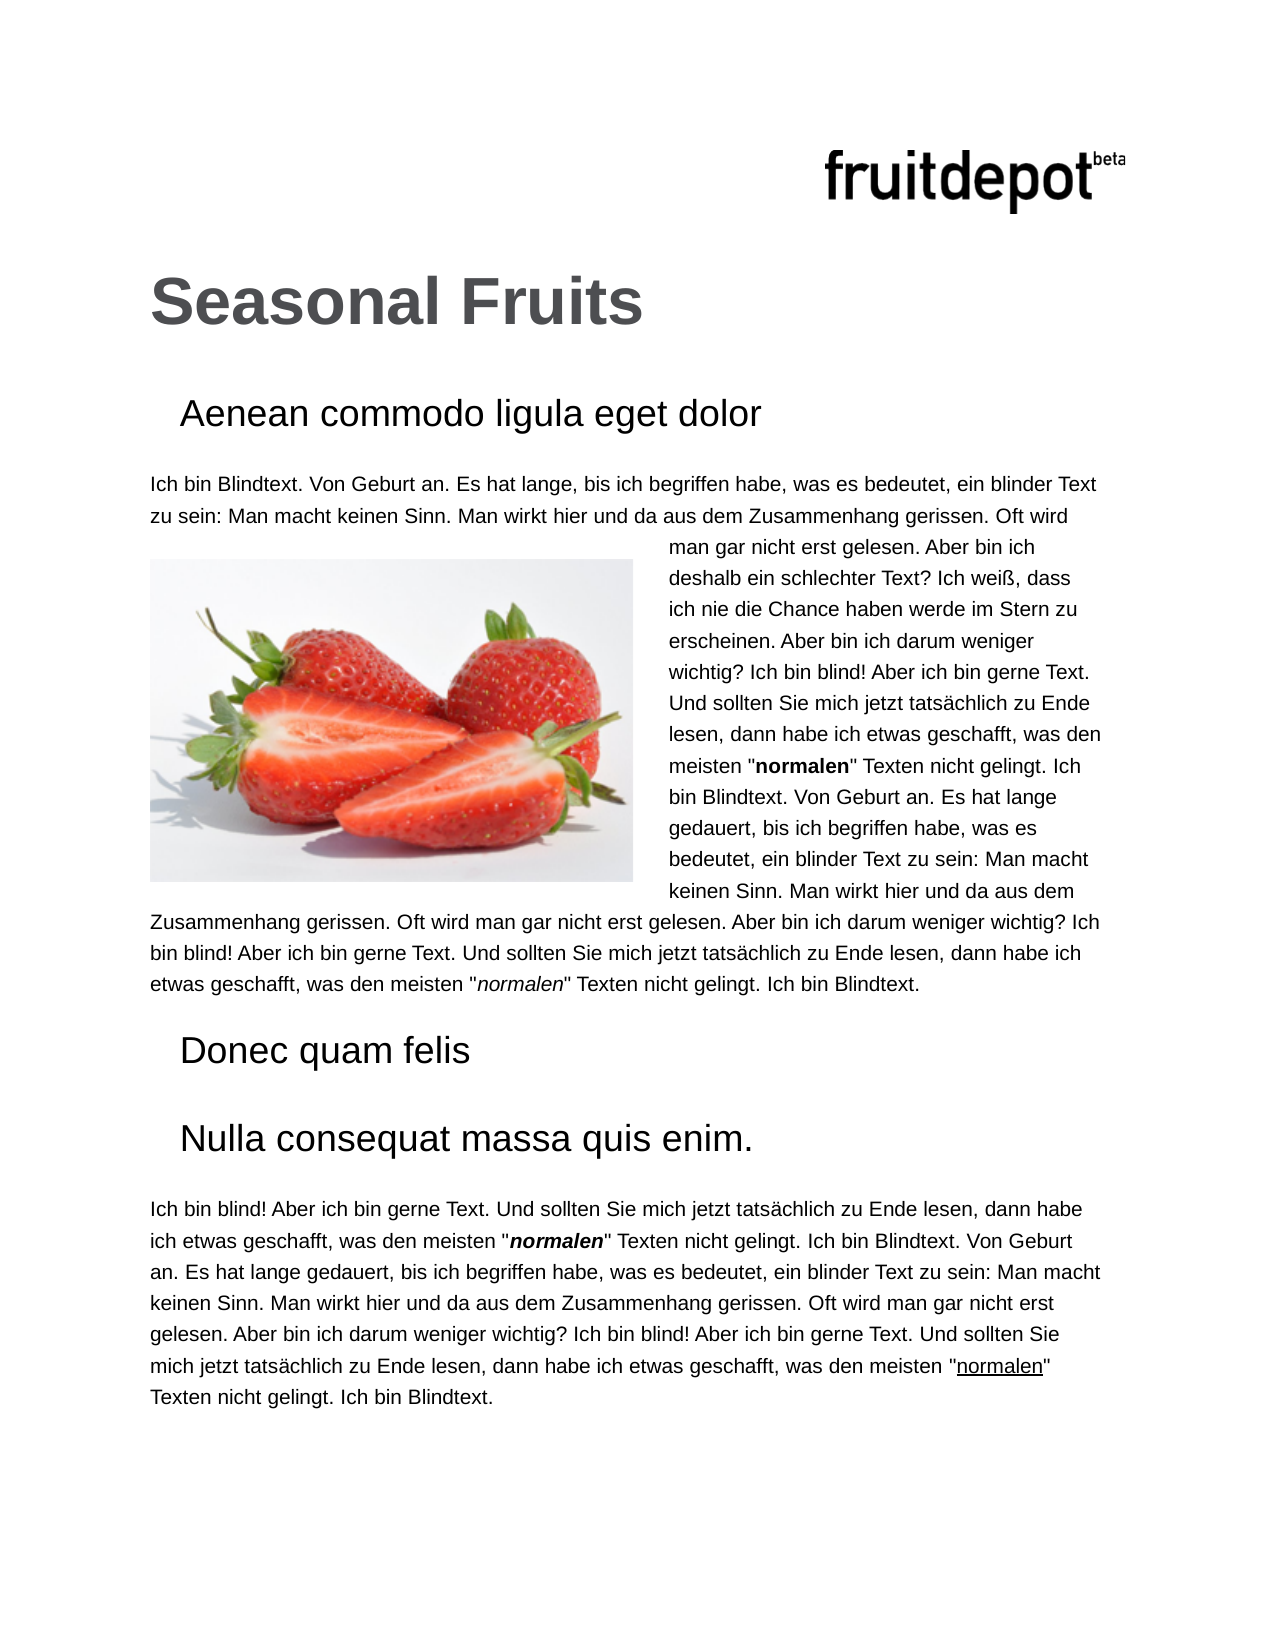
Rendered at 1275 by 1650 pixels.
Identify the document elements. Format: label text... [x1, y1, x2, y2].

text Ich bin Blindtext. Von Geburt an. Es hat lange, bis ich begriffen habe, was es bedeutet, ein blinder Text zu sein: Man macht keinen Sinn. Man wirkt hier und da aus dem Zusammenhang gerissen. Oft wird man gar nicht erst gelesen. Aber bin ich deshalb ein schlechter Text? Ich weiß, dass ich nie die Chance haben werde im Stern zu erscheinen. Aber bin ich darum weniger wichtig? Ich bin blind! Aber ich bin gerne Text. Und sollten Sie mich jetzt tatsächlich zu Ende lesen, dann habe ich etwas geschafft, was den meisten "normalen" Texten nicht gelingt. Ich bin Blindtext. Von Geburt an. Es hat lange gedauert, bis ich begriffen habe, was es bedeutet, ein blinder Text zu sein: Man macht keinen Sinn. Man wirkt hier und da aus dem Zusammenhang gerissen. Oft wird man gar nicht erst gelesen. Aber bin ich darum weniger wichtig? Ich bin blind! Aber ich bin gerne Text. Und sollten Sie mich jetzt tatsächlich zu Ende lesen, dann habe ich etwas geschafft, was den meisten "normalen" Texten nicht gelingt. Ich bin Blindtext. [150, 472, 1102, 996]
title Seasonal Fruits [150, 263, 1125, 339]
picture [825, 150, 1125, 214]
text Aenean commodo ligula eget dolor [179, 391, 1125, 434]
picture [150, 559, 634, 882]
text Ich bin blind! Aber ich bin gerne Text. Und sollten Sie mich jetzt tatsächlich zu Ende lesen, dann habe ich etwas geschafft, was den meisten "normalen" Texten nicht gelingt. Ich bin Blindtext. Von Geburt an. Es hat lange gedauert, bis ich begriffen habe, was es bedeutet, ein blinder Text zu sein: Man macht keinen Sinn. Man wirkt hier und da aus dem Zusammenhang gerissen. Oft wird man gar nicht erst gelesen. Aber bin ich darum weniger wichtig? Ich bin blind! Aber ich bin gerne Text. Und sollten Sie mich jetzt tatsächlich zu Ende lesen, dann habe ich etwas geschafft, was den meisten "normalen" Texten nicht gelingt. Ich bin Blindtext. [150, 1197, 1102, 1409]
text Donec quam felis [179, 1029, 1125, 1072]
text Nulla consequat massa quis enim. [179, 1116, 1125, 1159]
